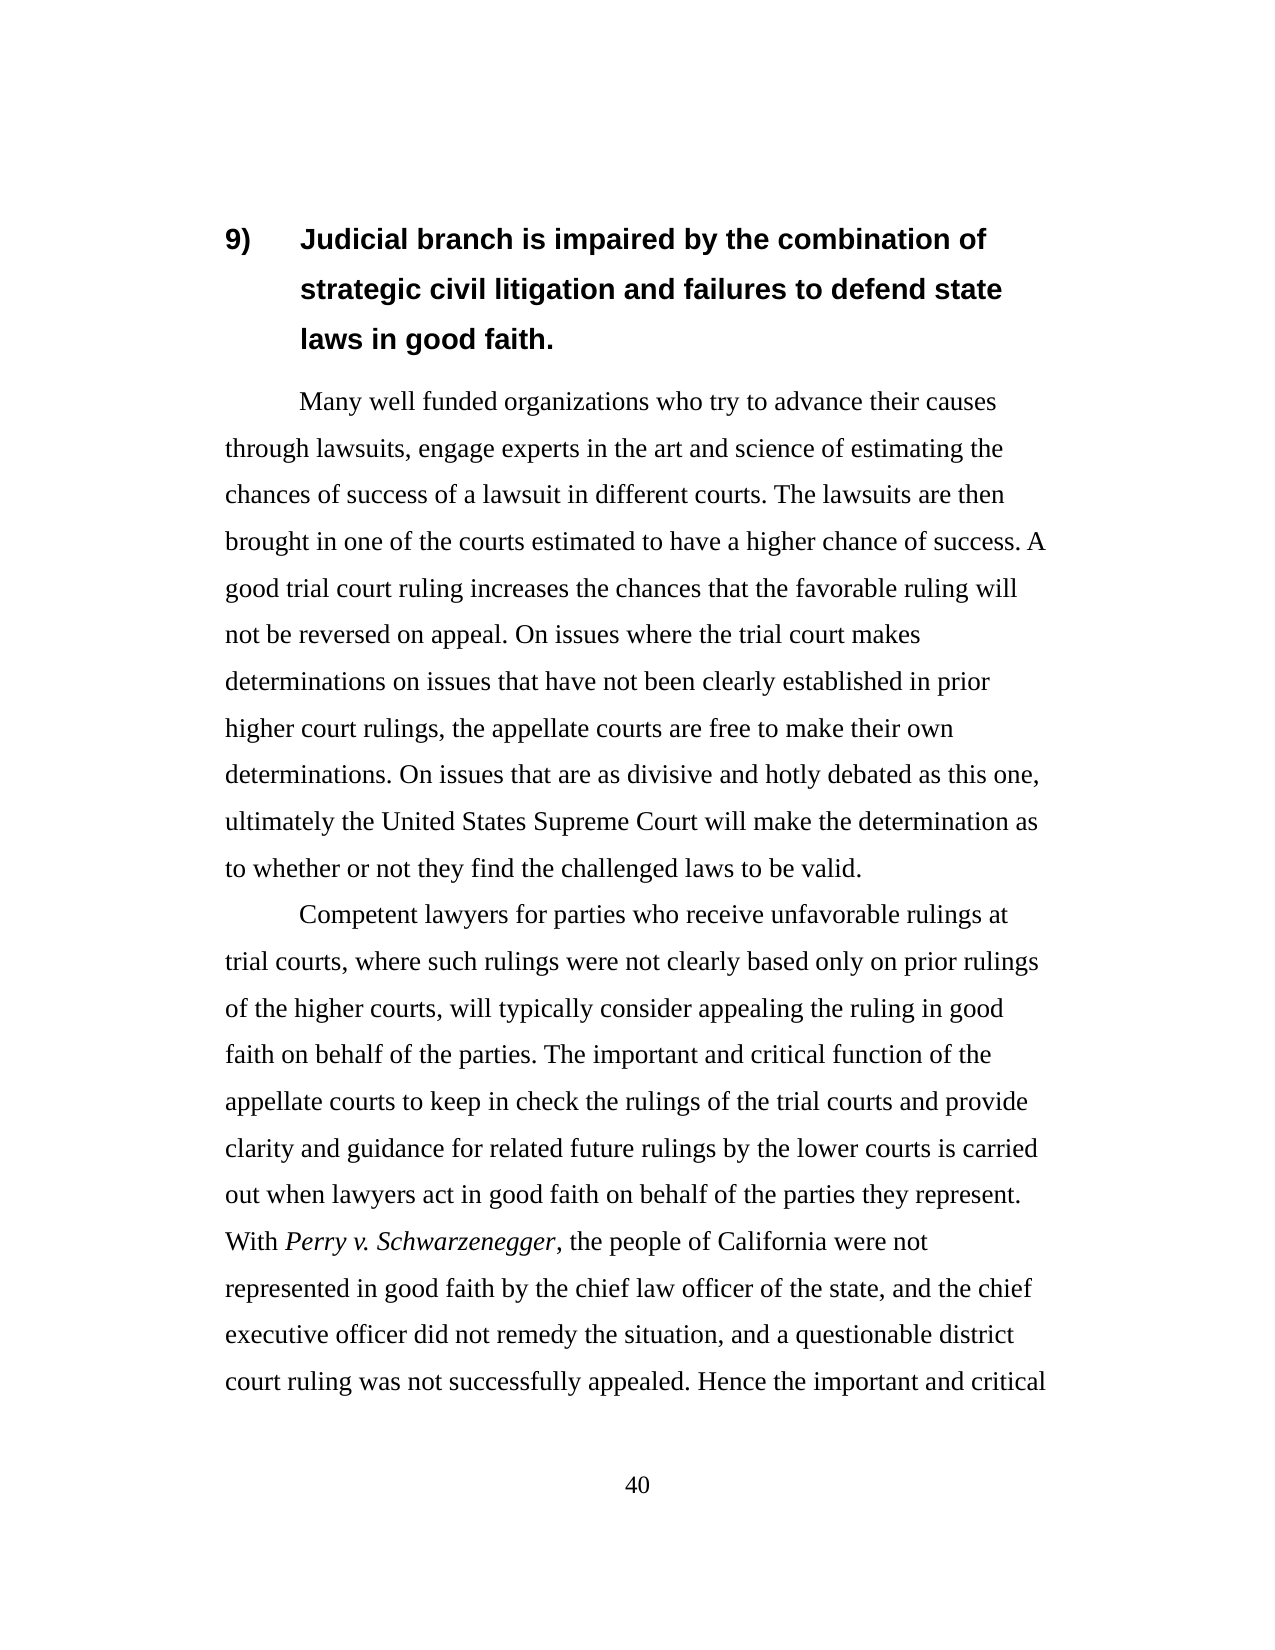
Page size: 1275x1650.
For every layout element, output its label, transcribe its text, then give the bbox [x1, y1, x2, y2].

text Many well funded organizations who try to advance their causes through lawsuits, engage experts in the art and science of estimating the chances of success of a lawsuit in different courts. The lawsuits are then brought in one of the courts estimated to have a higher chance of success. A good trial court ruling increases the chances that the favorable ruling will not be reversed on appeal. On issues where the trial court makes determinations on issues that have not been clearly established in prior higher court rulings, the appellate courts are free to make their own determinations. On issues that are as divisive and hotly debated as this one, ultimately the United States Supreme Court will make the determination as to whether or not they find the challenged laws to be valid. [225, 385, 1050, 883]
text Competent lawyers for parties who receive unfavorable rulings at trial courts, where such rulings were not clearly based only on prior rulings of the higher courts, will typically consider appealing the ruling in good faith on behalf of the parties. The important and critical function of the appellate courts to keep in check the rulings of the trial courts and provide clarity and guidance for related future rulings by the lower courts is carried out when lawyers act in good faith on behalf of the parties they represent. With Perry v. Schwarzenegger, the people of California were not represented in good faith by the chief law officer of the state, and the chief executive officer did not remedy the situation, and a questionable district court ruling was not successfully appealed. Hence the important and critical [225, 898, 1050, 1396]
subtitle Judicial branch is impaired by the combination of strategic civil litigation and failures to defend state laws in good faith. [225, 222, 1050, 356]
